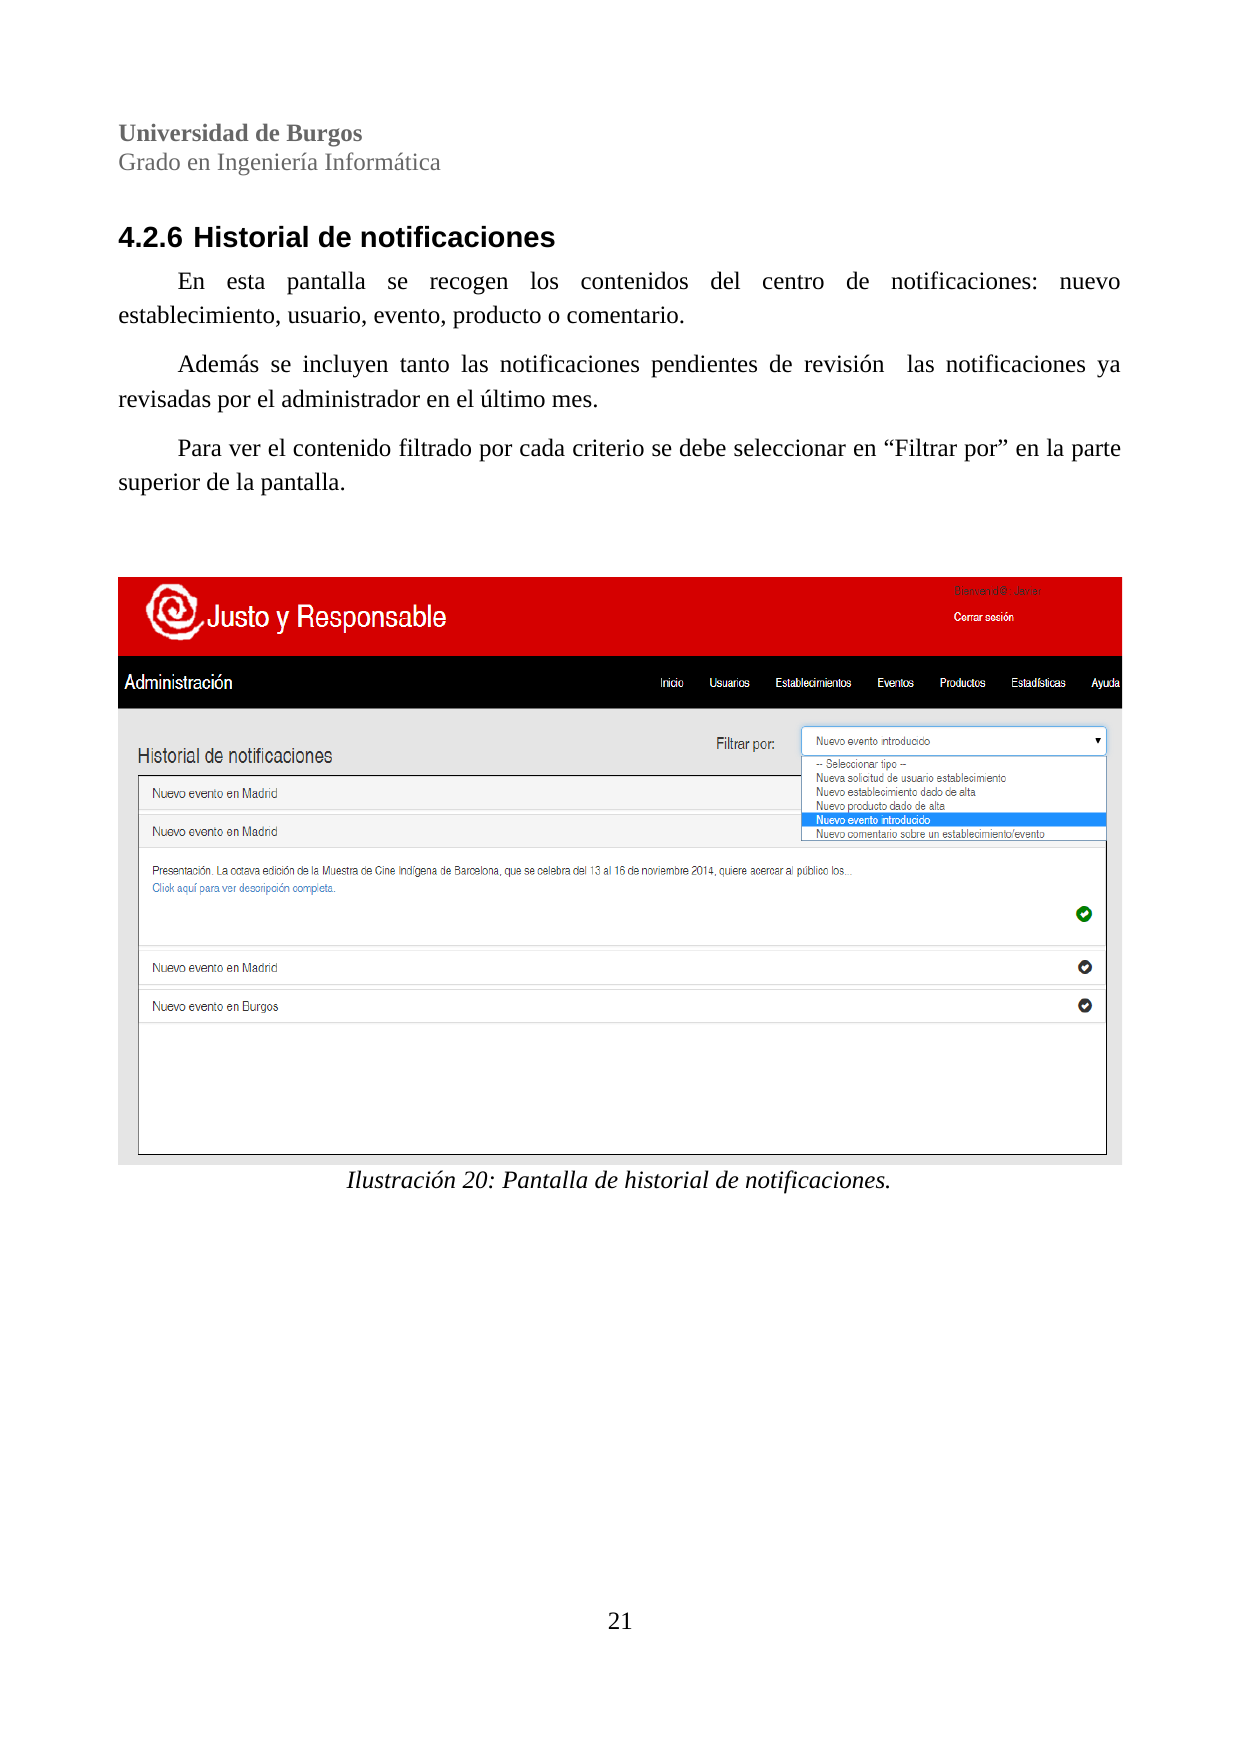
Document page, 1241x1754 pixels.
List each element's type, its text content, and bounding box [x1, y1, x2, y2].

picture [118, 577, 1123, 1165]
text Además se incluyen tanto las notificaciones pendientes de revisión las notificaciones ya revisadas por el administrador en el último mes. [118, 349, 1122, 412]
text Para ver el contenido filtrado por cada criterio se debe seleccionar en “Filtrar por” en la parte superior de la pantalla. [118, 433, 1122, 496]
subtitle Historial de notificaciones [118, 220, 1122, 253]
text En esta pantalla se recogen los contenidos del centro de notificaciones: nuevo establecimiento, usuario, evento, producto o comentario. [118, 266, 1122, 329]
text Ilustración 20: Pantalla de historial de notificaciones. [118, 1165, 1122, 1194]
